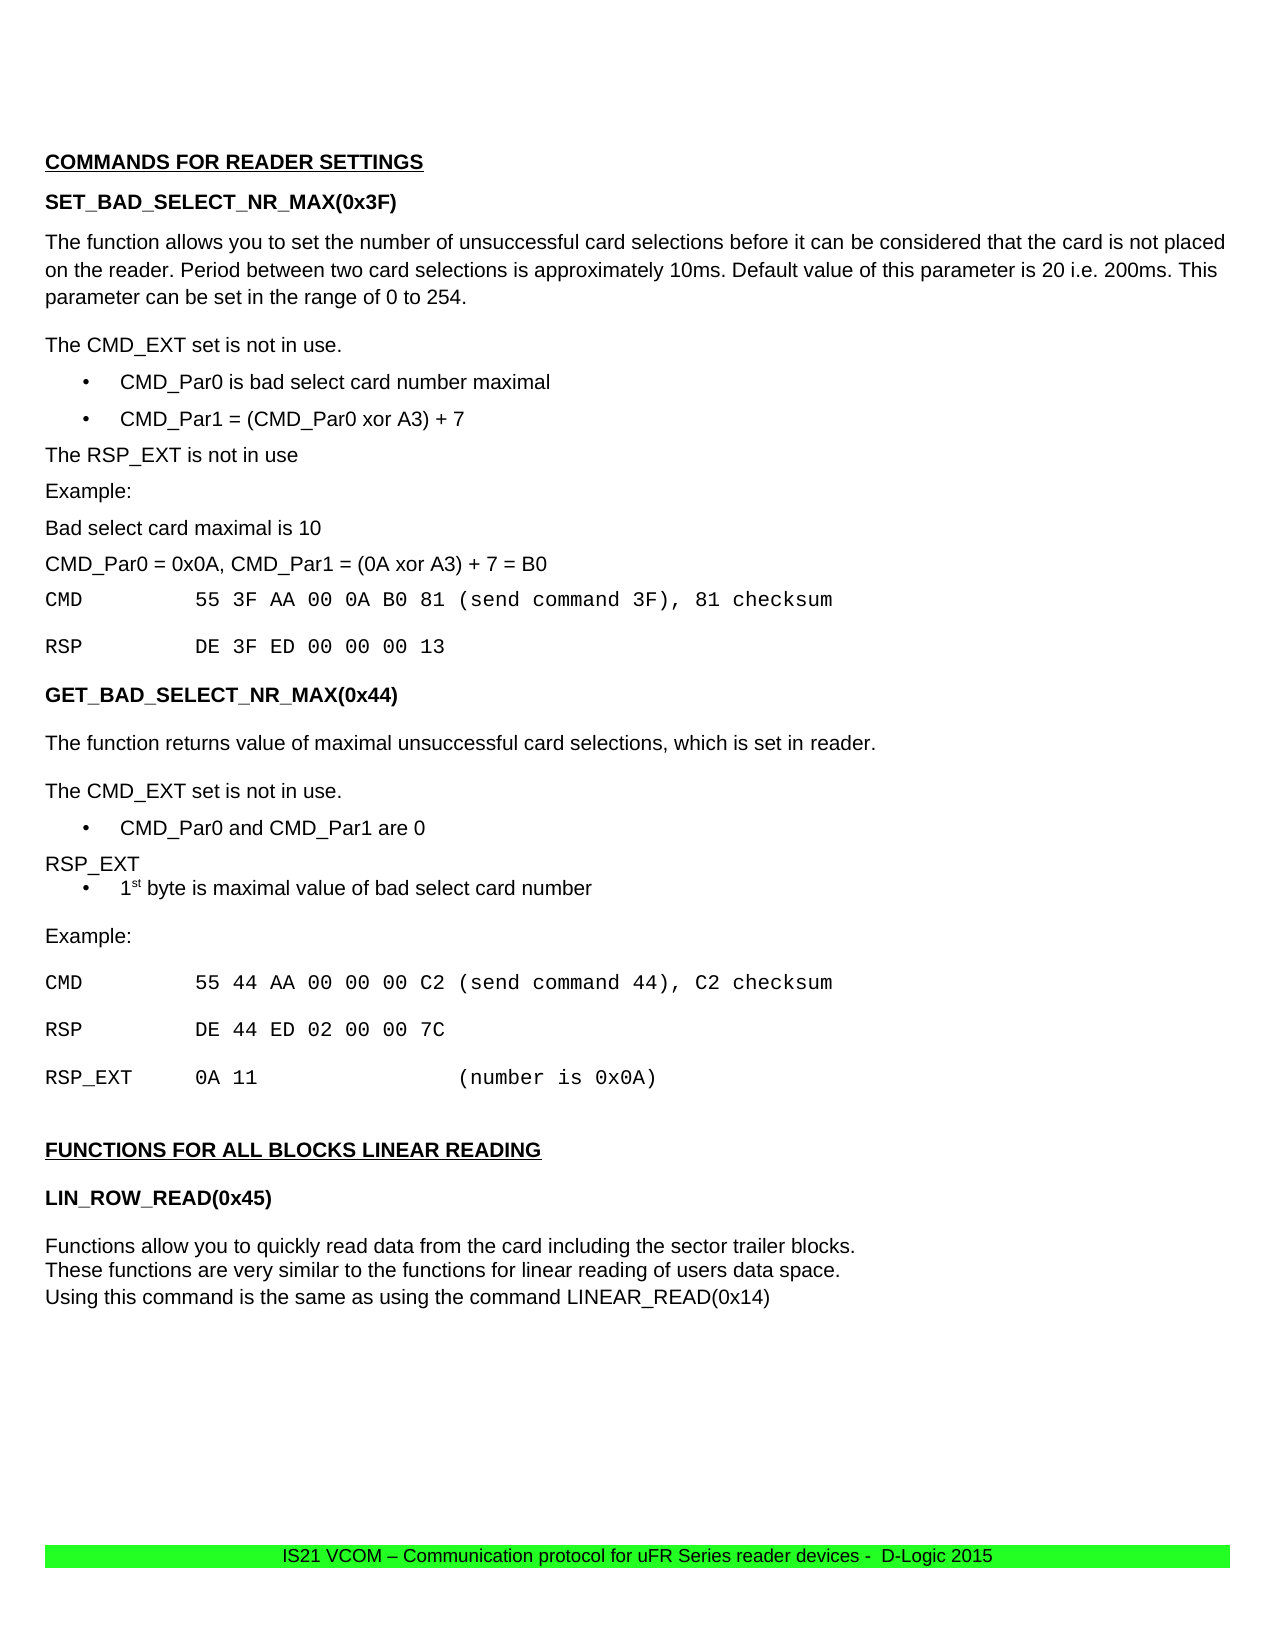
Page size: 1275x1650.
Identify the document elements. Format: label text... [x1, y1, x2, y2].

list CMD_Par0 is bad select card number maximal [82, 370, 1230, 394]
text The function allows you to set the number of unsuccessful card selections before it can be considered that the card is not placed on the reader. Period between two card selections is approximately 10ms. Default value of this parameter is 20 i.e. 200ms. This parameter can be set in the range of 0 to 254. [45, 230, 1230, 309]
text LIN_ROW_READ(0x45) [45, 1186, 1230, 1210]
text RSP_EXT 0A 11 (number is 0x0A) [45, 1067, 1230, 1090]
text CMD 55 3F AA 00 0A B0 81 (send command 3F), 81 checksum [45, 589, 1230, 612]
text COMMANDS FOR READER SETTINGS [45, 150, 1230, 174]
text Functions allow you to quickly read data from the card including the sector trailer blocks. [45, 1234, 1230, 1258]
text CMD_Par0 = 0x0A, CMD_Par1 = (0A xor A3) + 7 = B0 [45, 552, 1230, 576]
text CMD 55 44 AA 00 00 00 C2 (send command 44), C2 checksum [45, 972, 1230, 996]
text FUNCTIONS FOR ALL BLOCKS LINEAR READING [45, 1138, 1230, 1162]
text GET_BAD_SELECT_NR_MAX(0x44) [45, 683, 1230, 707]
list 1st byte is maximal value of bad select card number [82, 876, 1230, 900]
text Example: [45, 479, 1230, 503]
text RSP DE 44 ED 02 00 00 7C [45, 1019, 1230, 1043]
text RSP DE 3F ED 00 00 00 13 [45, 636, 1230, 660]
text SET_BAD_SELECT_NR_MAX(0x3F) [45, 190, 1230, 214]
text The CMD_EXT set is not in use. [45, 779, 1230, 803]
text These functions are very similar to the functions for linear reading of users data space. Using this command is the same as using the command LINEAR_READ(0x14) [45, 1258, 1230, 1309]
text Example: [45, 924, 1230, 948]
list CMD_Par1 = (CMD_Par0 xor A3) + 7 [82, 406, 1230, 430]
text Bad select card maximal is 10 [45, 516, 1230, 540]
text The CMD_EXT set is not in use. [45, 333, 1230, 357]
text The function returns value of maximal unsuccessful card selections, which is set in reader. [45, 731, 1230, 755]
list CMD_Par0 and CMD_Par1 are 0 [82, 816, 1230, 840]
text The RSP_EXT is not in use [45, 443, 1230, 467]
text RSP_EXT [45, 852, 1230, 876]
